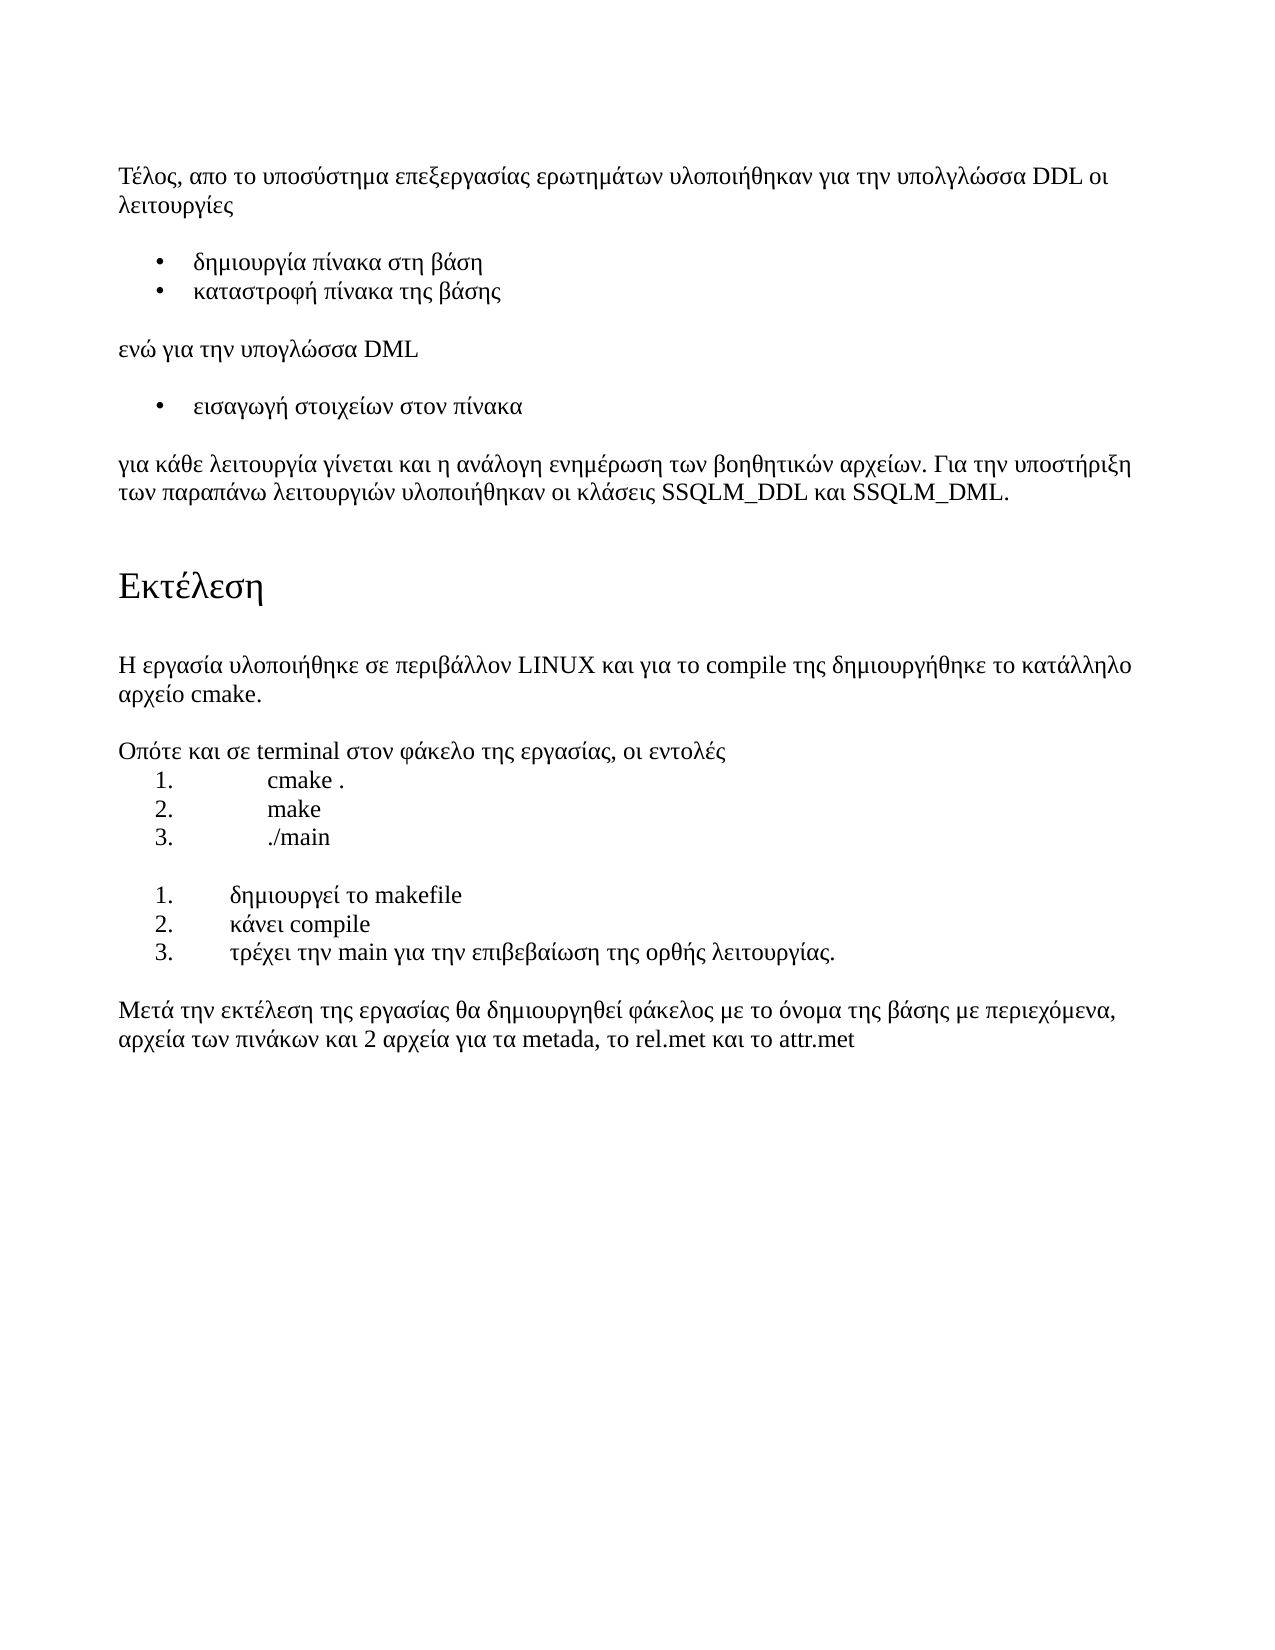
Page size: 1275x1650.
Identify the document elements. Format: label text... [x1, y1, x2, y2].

text για κάθε λειτουργία γίνεται και η ανάλογη ενημέρωση των βοηθητικών αρχείων. Για την υποστήριξη των παραπάνω λειτουργιών υλοποιήθηκαν οι κλάσεις SSQLM_DDL και SSQLM_DΜL. [118, 449, 1157, 506]
text Μετά την εκτέλεση της εργασίας θα δημιουργηθεί φάκελος με το όνομα της βάσης με περιεχόμενα, αρχεία των πινάκων και 2 αρχεία για τα metada, το rel.met και το attr.met [118, 995, 1157, 1052]
list δημιουργεί το makefile [154, 880, 1157, 909]
list κάνει compile [154, 909, 1157, 937]
list make [154, 794, 1157, 822]
text Η εργασία υλοποιήθηκε σε περιβάλλον LINUX και για τo compile της δημιουργήθηκε το κατάλληλο αρχείο cmake. [118, 650, 1157, 707]
text Τέλος, απο το υποσύστημα επεξεργασίας ερωτημάτων υλοποιήθηκαν για την υπολγλώσσα DDL οι λειτουργίες [118, 161, 1157, 219]
list ./main [154, 822, 1157, 851]
list καταστροφή πίνακα της βάσης [156, 276, 1157, 305]
list δημιουργία πίνακα στη βάση [156, 247, 1157, 276]
text ενώ για την υπογλώσσα DML [118, 334, 1157, 362]
list εισαγωγή στοιχείων στον πίνακα [156, 391, 1157, 420]
list cmake . [154, 765, 1157, 794]
list τρέχει την main για την επιβεβαίωση της ορθής λειτουργίας. [154, 937, 1157, 966]
text Οπότε και σε terminal στον φάκελο της εργασίας, οι εντολές [118, 736, 1157, 765]
text Εκτέλεση [118, 564, 1157, 607]
